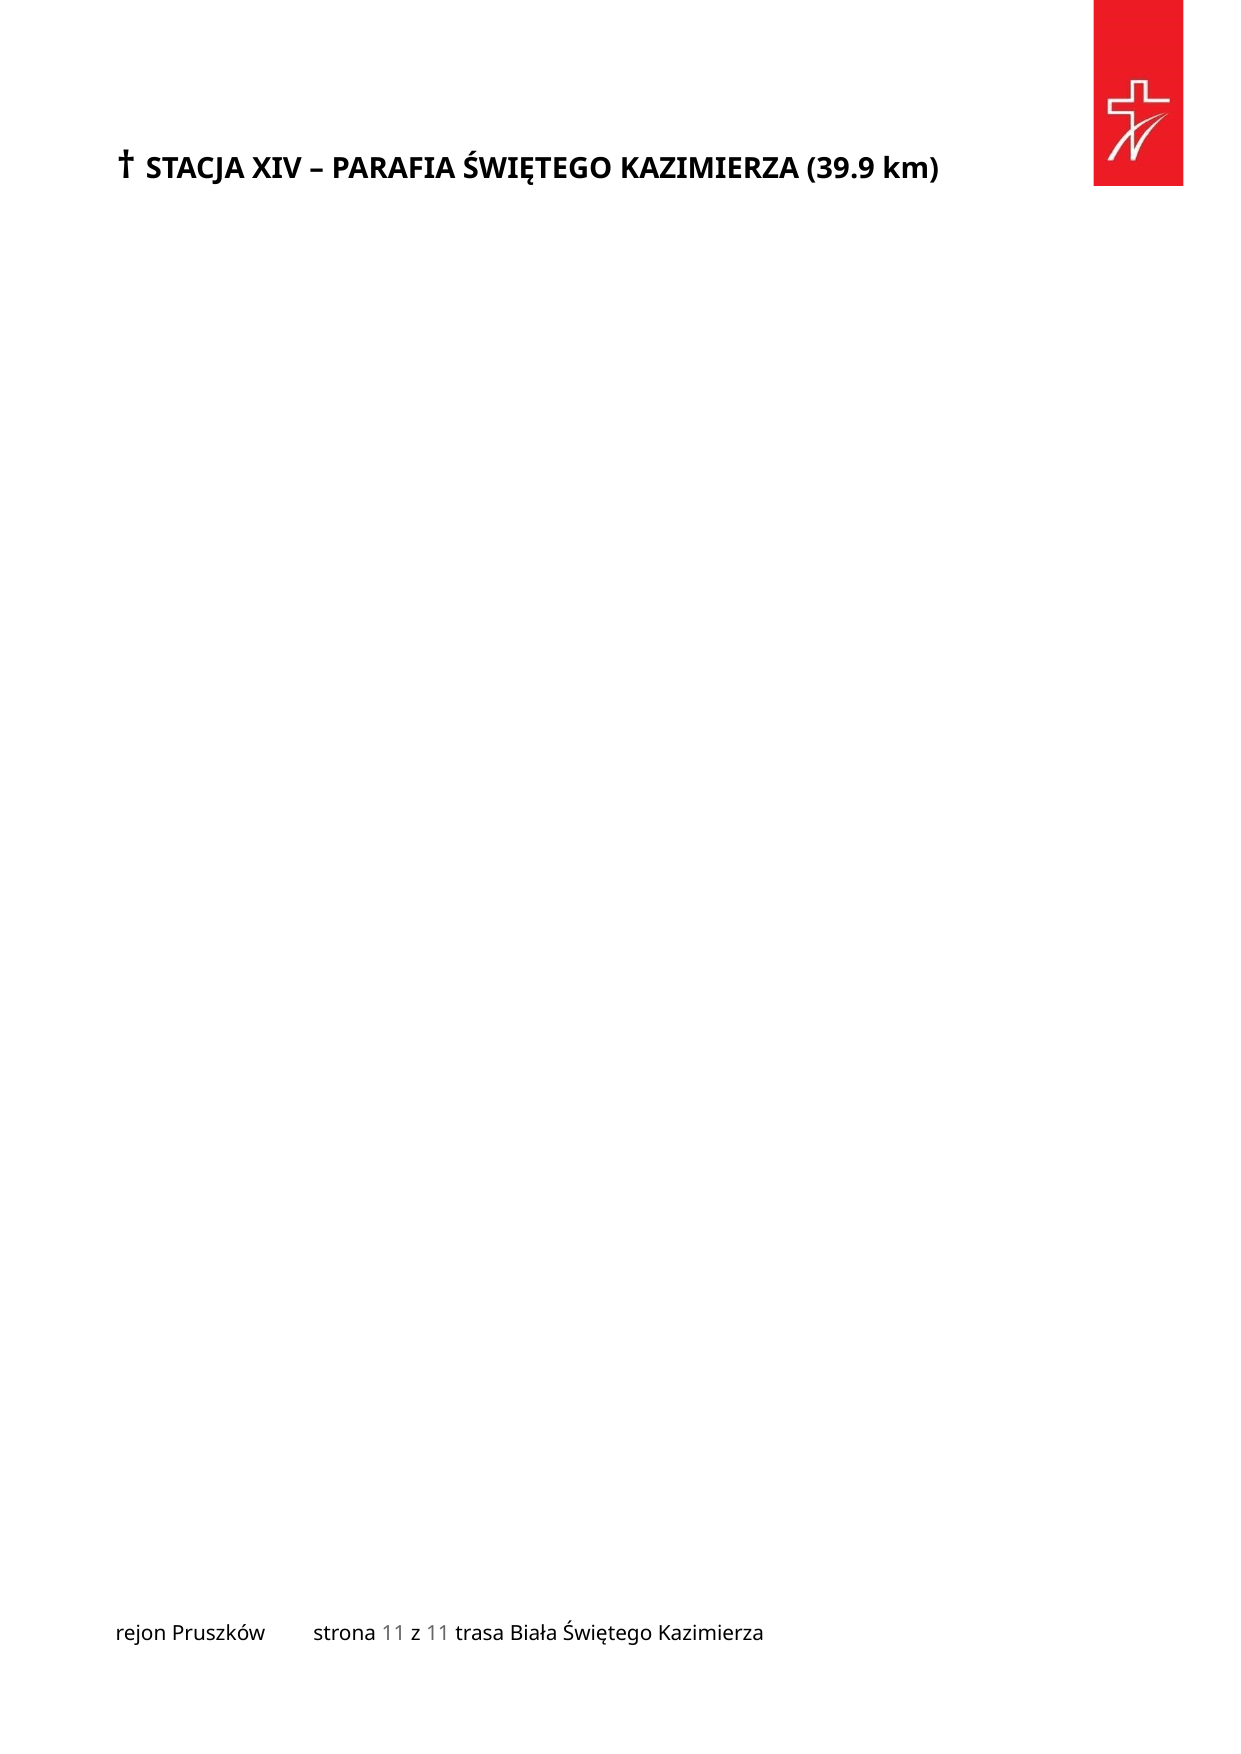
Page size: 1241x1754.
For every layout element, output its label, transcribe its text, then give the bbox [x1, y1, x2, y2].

subtitle † STACJA XIV – PARAFIA ŚWIĘTEGO KAZIMIERZA (39.9 km) [116, 139, 1123, 190]
picture [1093, 0, 1184, 186]
